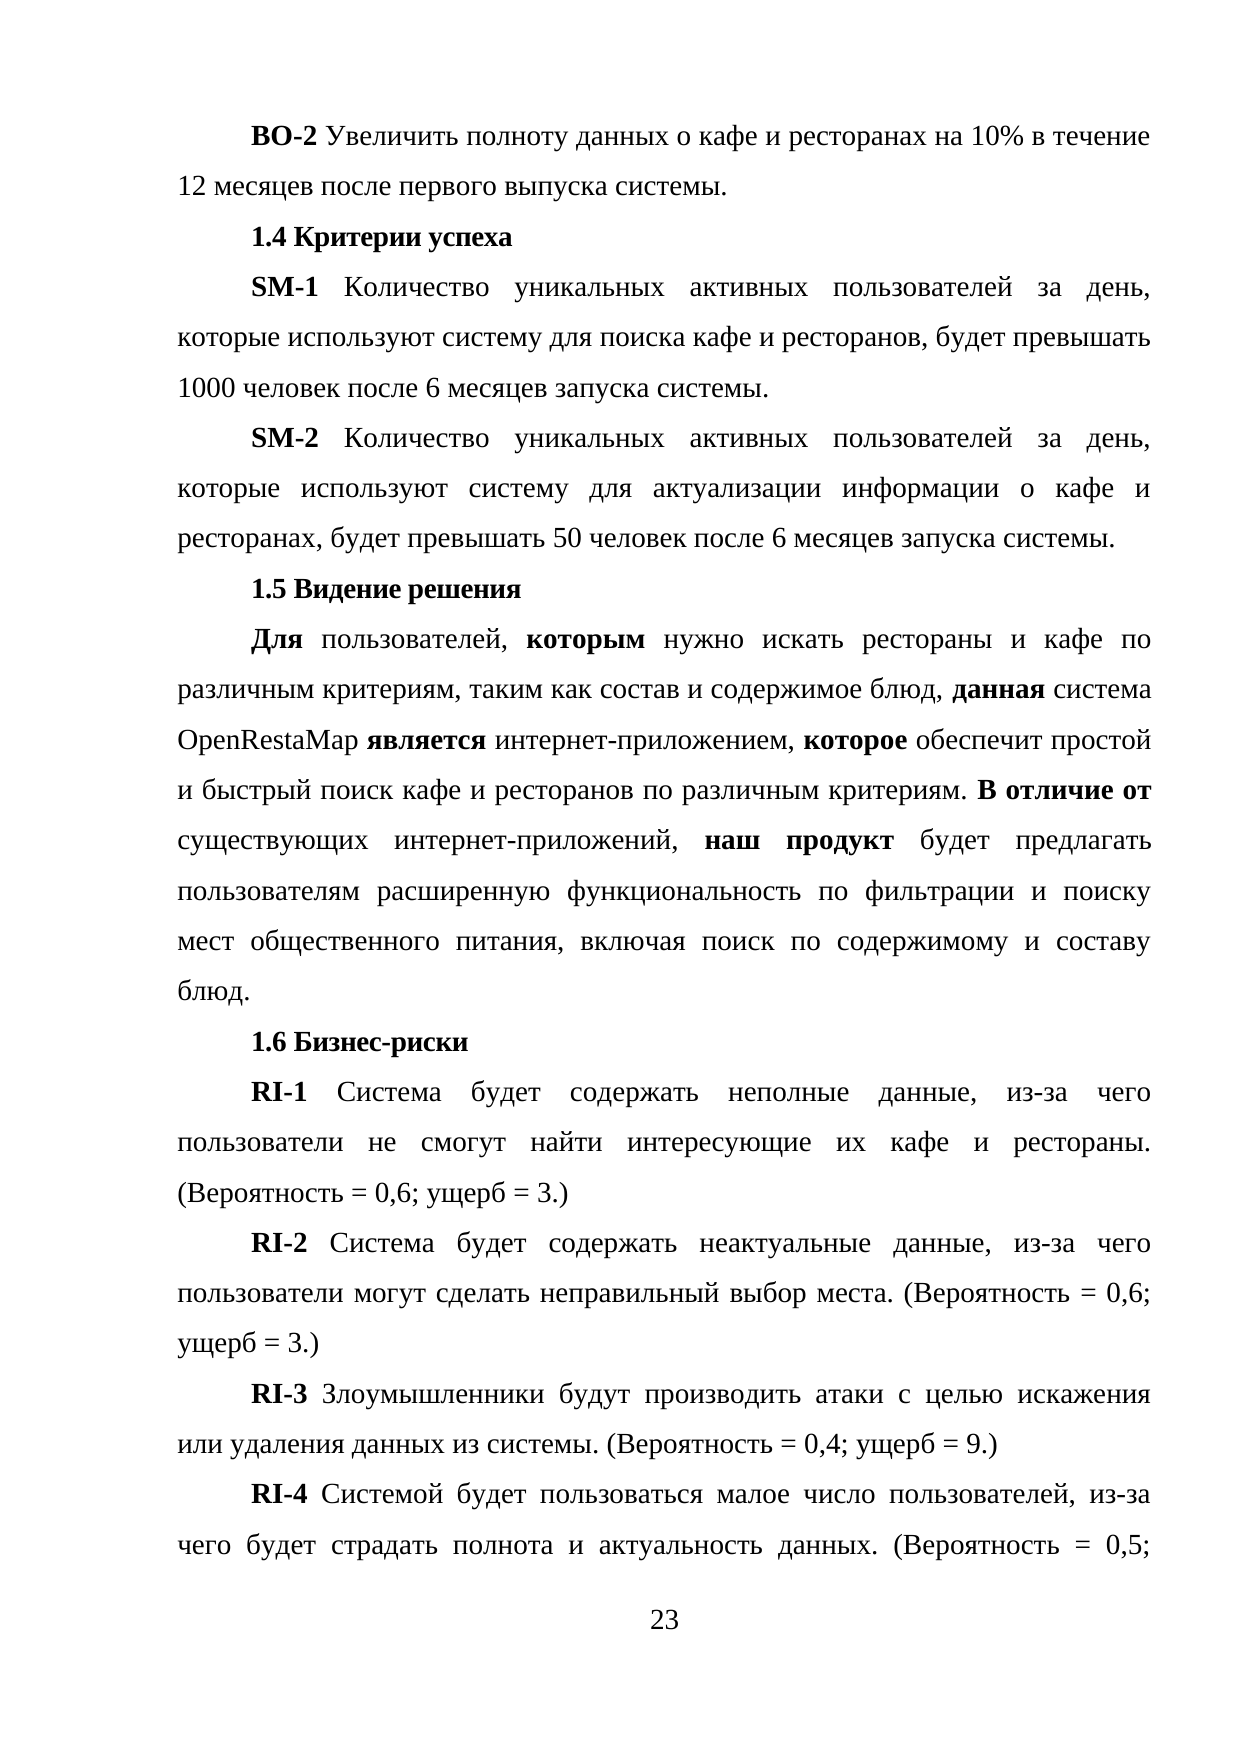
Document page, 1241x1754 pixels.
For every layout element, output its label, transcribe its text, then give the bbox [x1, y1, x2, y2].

text RI-3 Злоумышленники будут производить атаки с целью искажения или удаления данных из системы. (Вероятность = 0,4; ущерб = 9.) [177, 1376, 1152, 1460]
text RI-4 Системой будет пользоваться малое число пользователей, из-за чего будет страдать полнота и актуальность данных. (Вероятность = 0,5; [177, 1477, 1152, 1560]
text RI-1 Система будет содержать неполные данные, из-за чего пользователи не смогут найти интересующие их кафе и рестораны. (Вероятность = 0,6; ущерб = 3.) [177, 1074, 1152, 1208]
subtitle Бизнес-риски [177, 1024, 1152, 1057]
text RI-2 Система будет содержать неактуальные данные, из-за чего пользователи могут сделать неправильный выбор места. (Вероятность = 0,6; ущерб = 3.) [177, 1225, 1152, 1359]
text SM-1 Количество уникальных активных пользователей за день, которые используют систему для поиска кафе и ресторанов, будет превышать 1000 человек после 6 месяцев запуска системы. [177, 269, 1152, 403]
text Для пользователей, которым нужно искать рестораны и кафе по различным критериям, таким как состав и содержимое блюд, данная система OpenRestaMap является интернет-приложением, которое обеспечит простой и быстрый поиск кафе и ресторанов по различным критериям. В отличие от существующих интернет-приложений, наш продукт будет предлагать пользователям расширенную функциональность по фильтрации и поиску мест общественного питания, включая поиск по содержимому и составу блюд. [177, 621, 1152, 1007]
text SM-2 Количество уникальных активных пользователей за день, которые используют систему для актуализации информации о кафе и ресторанах, будет превышать 50 человек после 6 месяцев запуска системы. [177, 420, 1152, 554]
text BO-2 Увеличить полноту данных о кафе и ресторанах на 10% в течение 12 месяцев после первого выпуска системы. [177, 118, 1152, 202]
subtitle Видение решения [177, 571, 1152, 604]
subtitle Критерии успеха [177, 219, 1152, 252]
